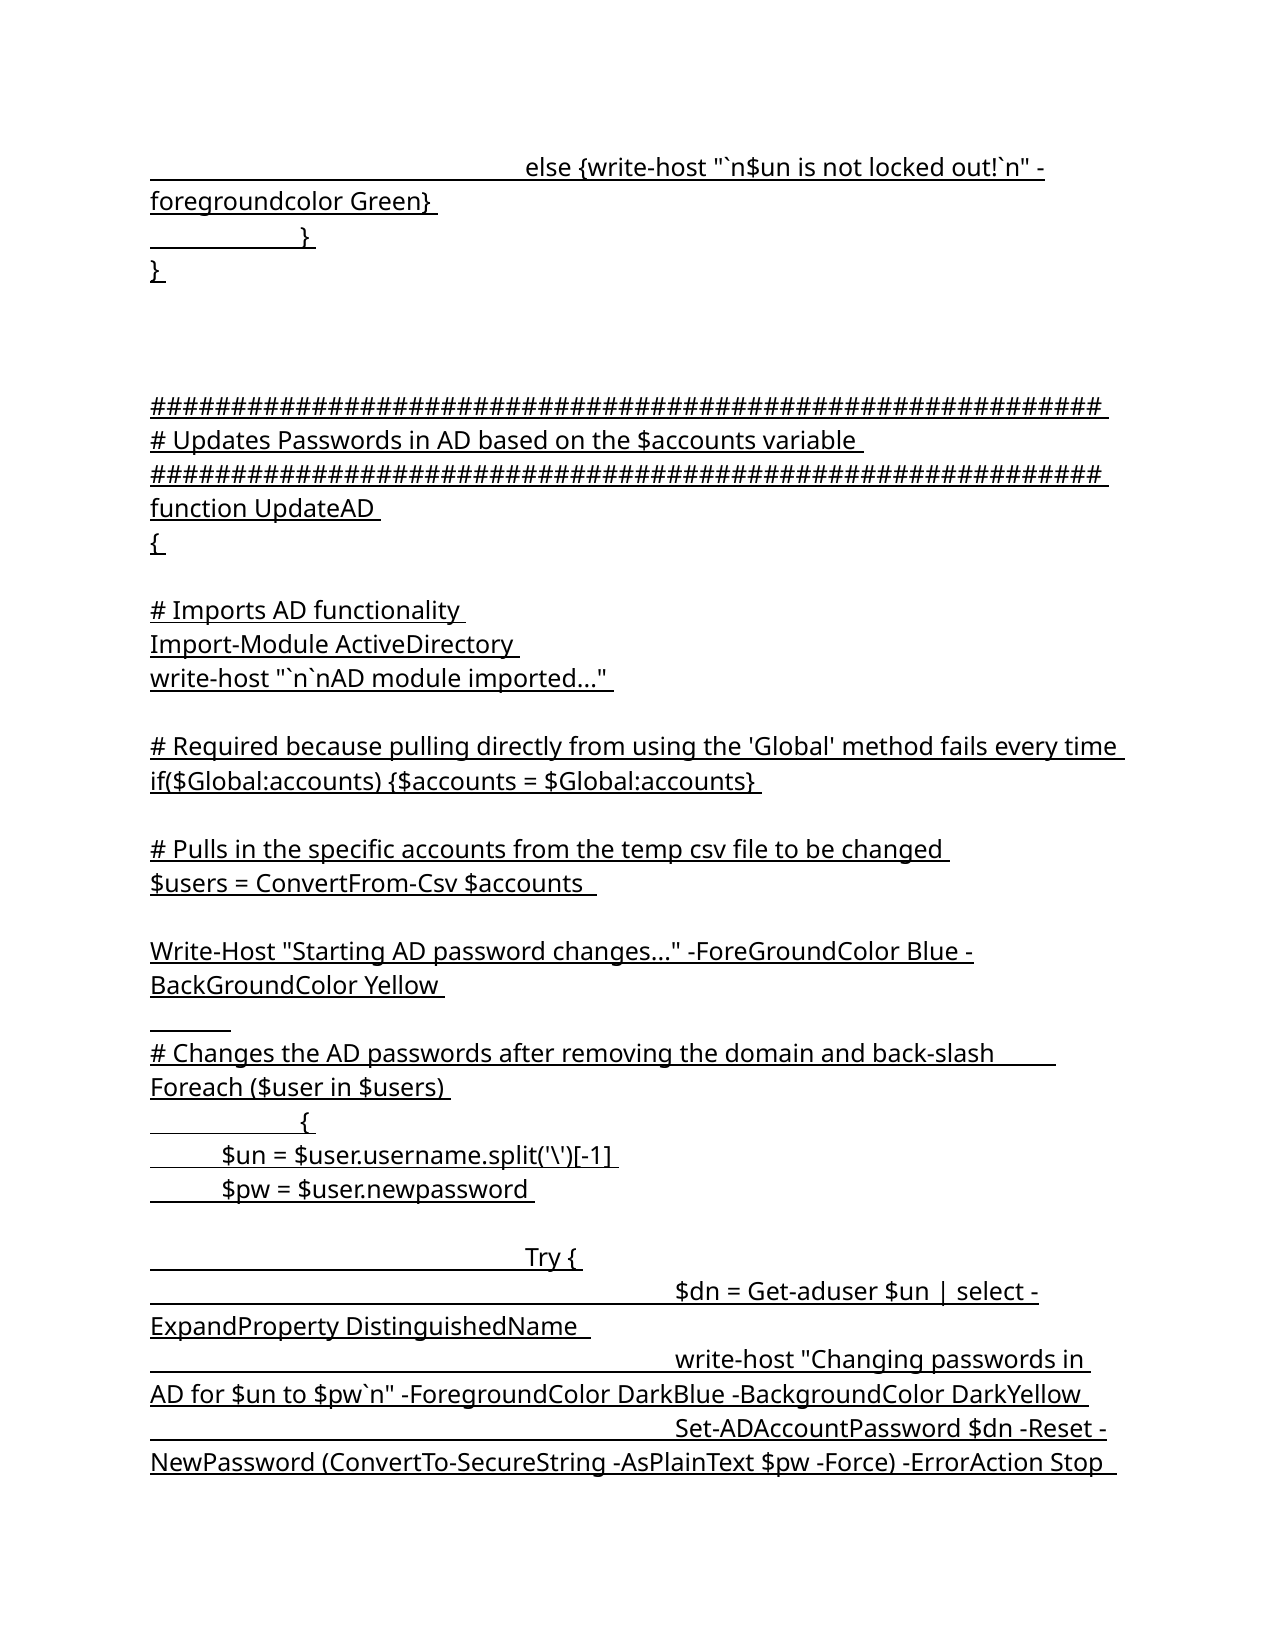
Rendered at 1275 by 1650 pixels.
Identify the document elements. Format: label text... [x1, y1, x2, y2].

text # Imports AD functionality [150, 593, 1125, 627]
text ########################################################### [150, 388, 1125, 422]
text } [150, 218, 1125, 252]
text $dn = Get-aduser $un | select -ExpandProperty DistinguishedName [150, 1274, 1125, 1342]
text Try { [150, 1240, 1125, 1274]
text # Pulls in the specific accounts from the temp csv file to be changed [150, 831, 1125, 865]
text Import-Module ActiveDirectory [150, 627, 1125, 661]
text # Required because pulling directly from using the 'Global' method fails every time [150, 729, 1125, 758]
text else {write-host "`n$un is not locked out!`n" -foregroundcolor Green} [150, 150, 1125, 218]
text Foreach ($user in $users) [150, 1070, 1125, 1104]
text write-host "Changing passwords in AD for $un to $pw`n" -ForegroundColor DarkBlue -BackgroundColor DarkYellow [150, 1342, 1125, 1410]
text Write-Host "Starting AD password changes..." -ForeGroundColor Blue -BackGroundColor Yellow [150, 933, 1125, 1002]
text { [150, 1104, 1125, 1138]
text { [150, 525, 1125, 559]
text $users = ConvertFrom-Csv $accounts [150, 865, 1125, 899]
text ########################################################### [150, 457, 1125, 491]
text if($Global:accounts) {$accounts = $Global:accounts} [150, 763, 1125, 797]
text # Updates Passwords in AD based on the $accounts variable [150, 422, 1125, 457]
text } [150, 252, 1125, 286]
text $pw = $user.newpassword [150, 1172, 1125, 1206]
text # Changes the AD passwords after removing the domain and back-slash [150, 1036, 1125, 1070]
text $un = $user.username.split('\')[-1] [150, 1138, 1125, 1172]
text write-host "`n`nAD module imported..." [150, 661, 1125, 695]
text function UpdateAD [150, 491, 1125, 525]
text Set-ADAccountPassword $dn -Reset -NewPassword (ConvertTo-SecureString -AsPlainText $pw -Force) -ErrorAction Stop [150, 1410, 1125, 1478]
